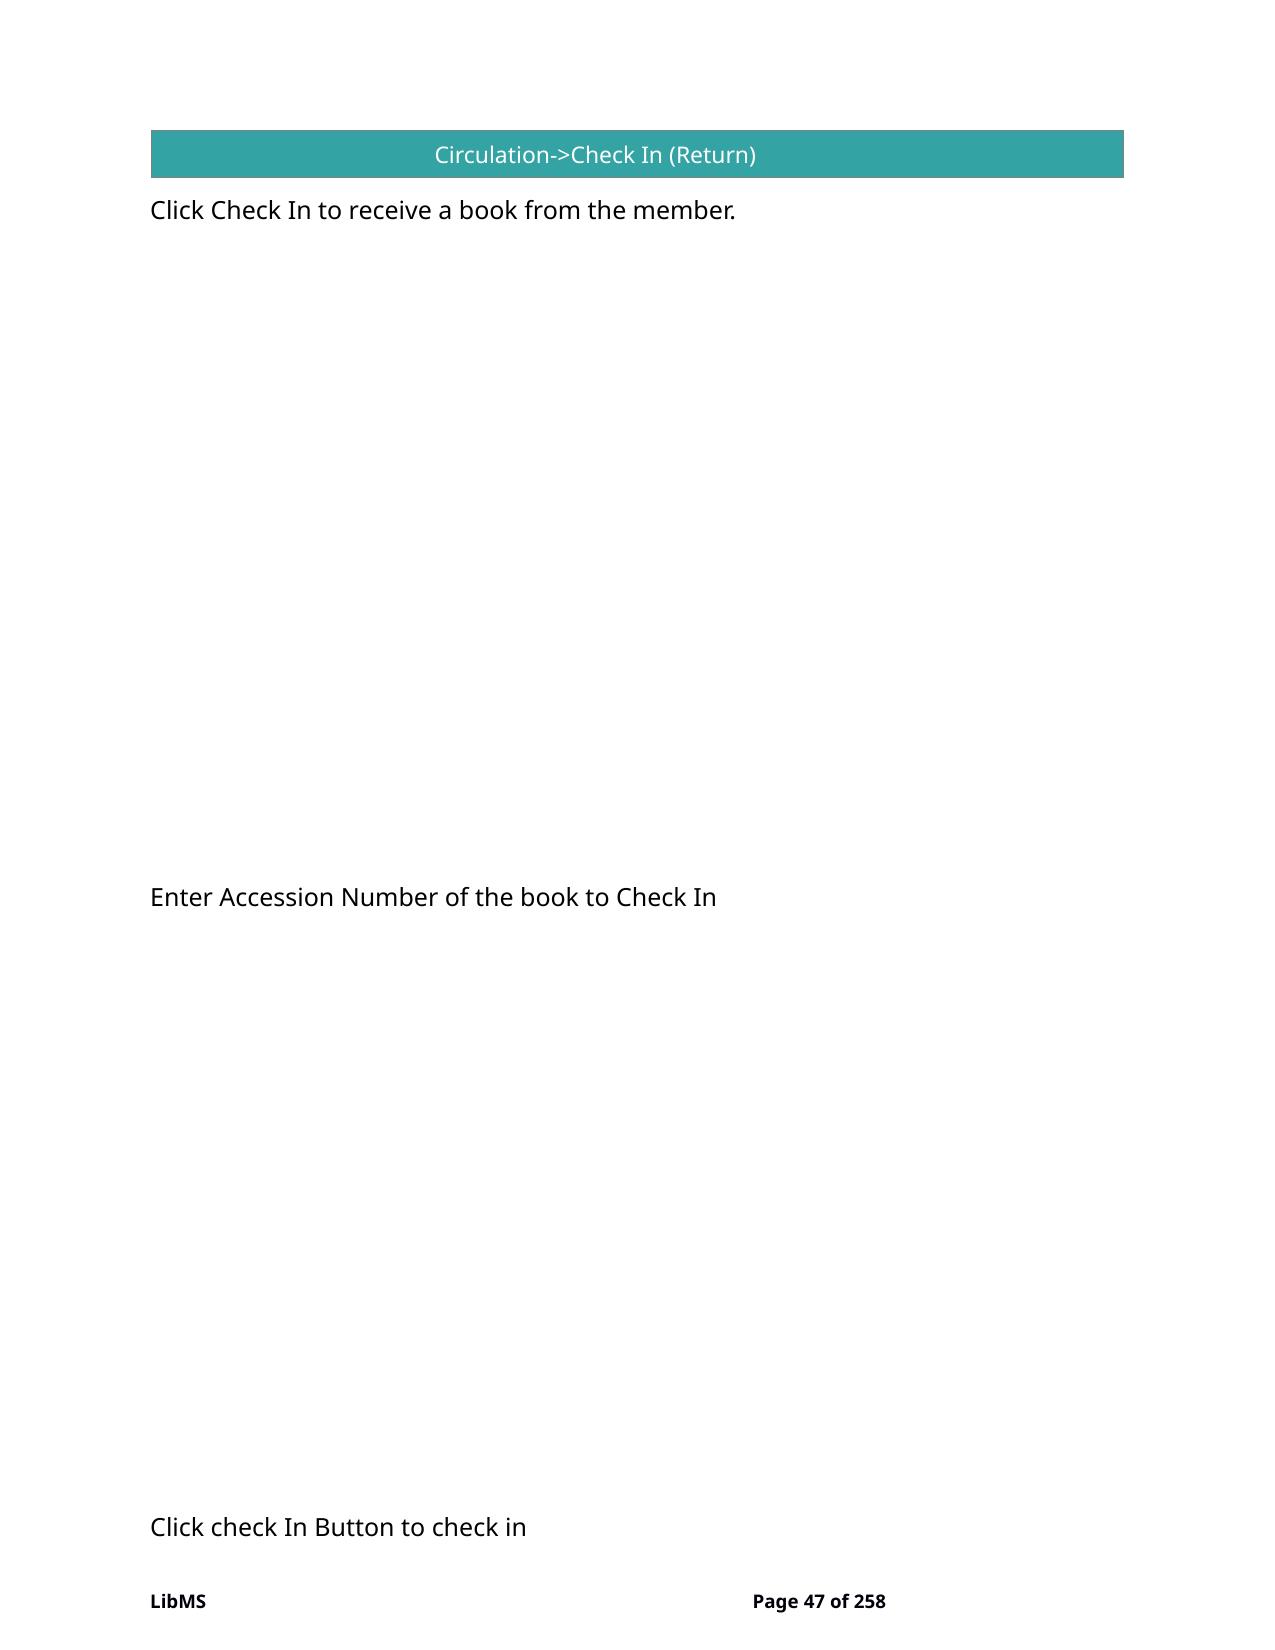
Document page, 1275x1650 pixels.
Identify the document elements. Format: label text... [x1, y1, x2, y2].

text Click Check In to receive a book from the member. [150, 192, 1125, 226]
text Enter Accession Number of the book to Check In [150, 880, 1125, 914]
text Click check In Button to check in [150, 1510, 1125, 1544]
